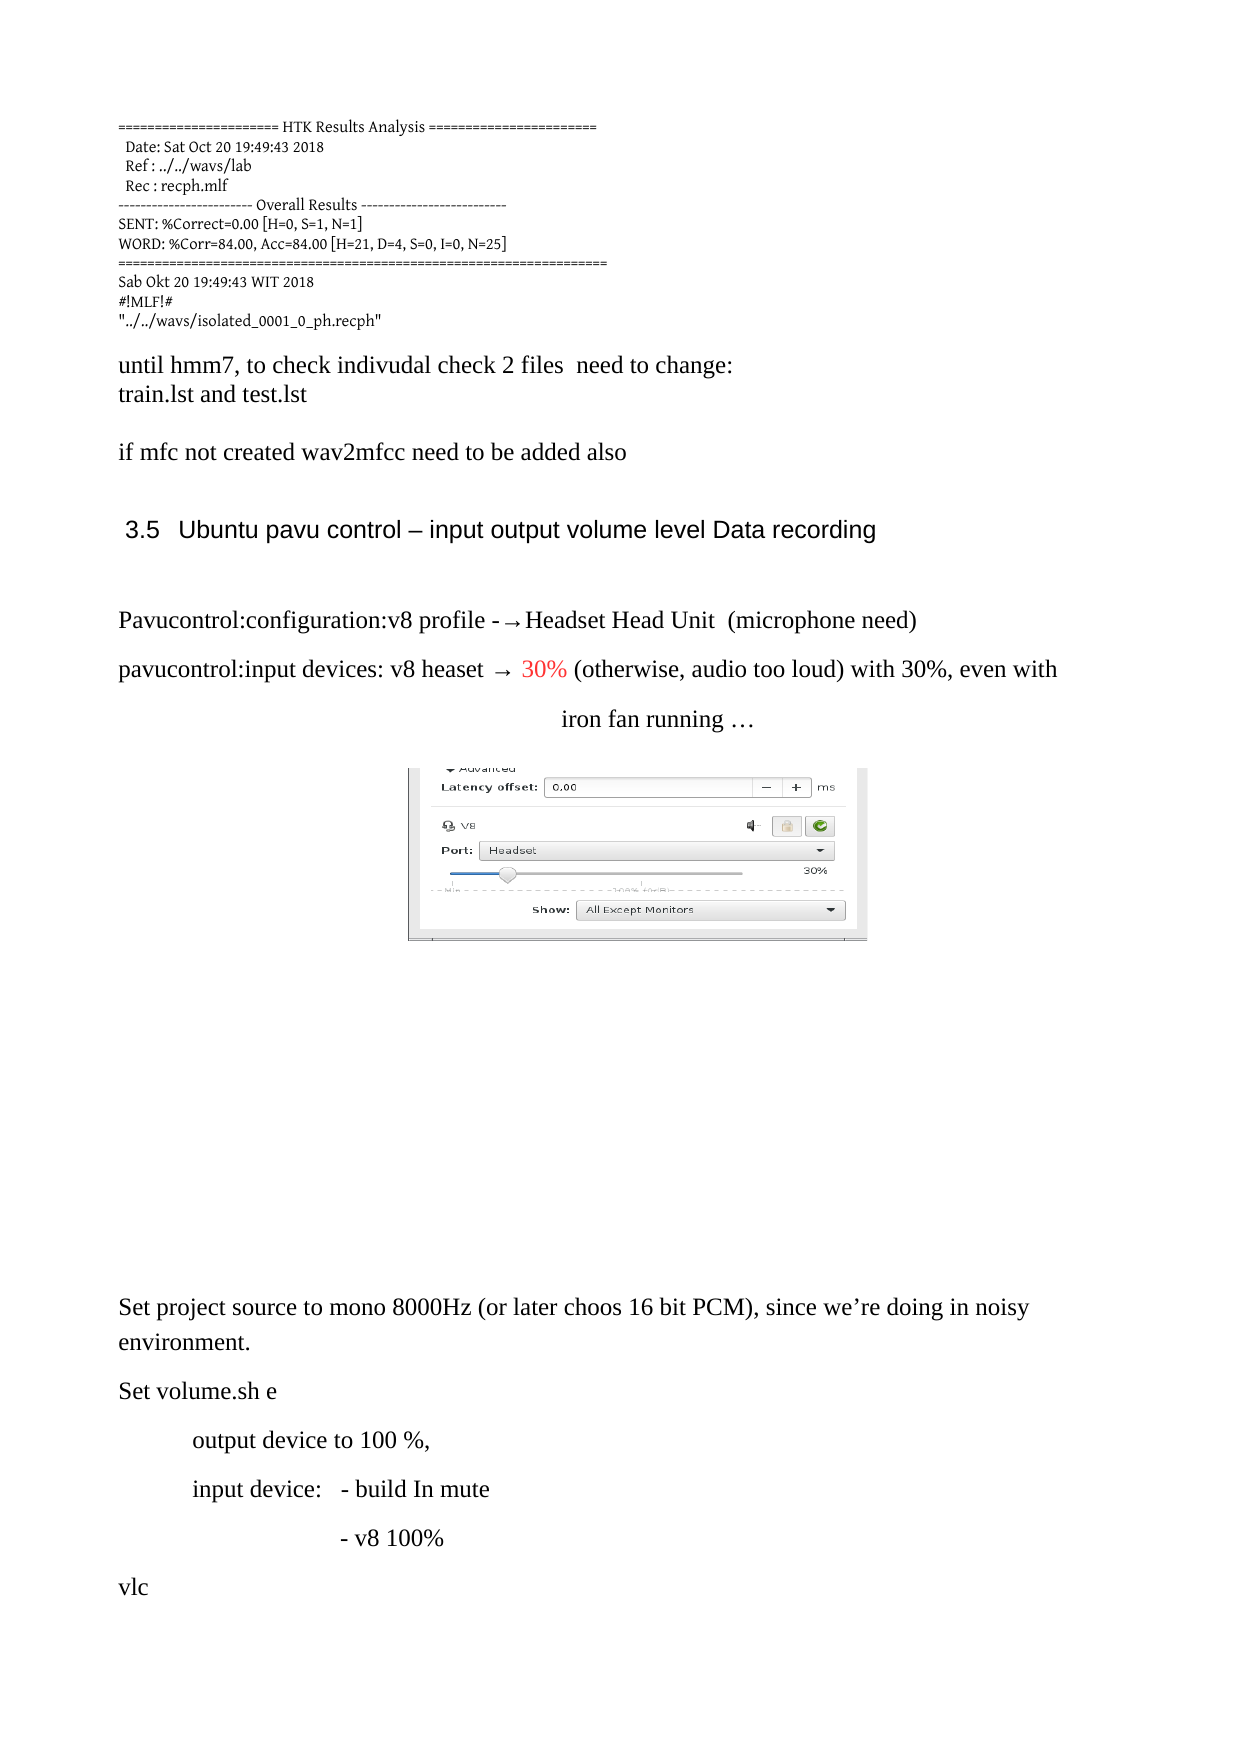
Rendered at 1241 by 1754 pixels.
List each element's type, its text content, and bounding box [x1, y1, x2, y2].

text =================================================================== [118, 254, 1122, 273]
text WORD: %Corr=84.00, Acc=84.00 [H=21, D=4, S=0, I=0, N=25] [118, 234, 1122, 254]
text Ref : ../../wavs/lab [118, 157, 1122, 176]
text Pavucontrol:configuration:v8 profile -→Headset Head Unit (microphone need) [118, 606, 1122, 634]
text #!MLF!# [118, 292, 1122, 312]
text Set volume.sh e [118, 1376, 1122, 1405]
text output device to 100 %, [118, 1425, 1122, 1454]
text SENT: %Correct=0.00 [H=0, S=1, N=1] [118, 215, 1122, 234]
subtitle Ubuntu pavu control – input output volume level Data recording [118, 515, 1122, 544]
text Sab Okt 20 19:49:43 WIT 2018 [118, 273, 1122, 292]
picture [408, 768, 868, 941]
text pavucontrol:input devices: v8 heaset → 30% (otherwise, audio too loud) with 30%, even with [118, 654, 1122, 683]
text Rec : recph.mlf [118, 176, 1122, 196]
text Set project source to mono 8000Hz (or later choos 16 bit PCM), since we’re doing in noisy environment. [118, 1292, 1122, 1356]
text - v8 100% [118, 1523, 1122, 1552]
text vlc [118, 1572, 1122, 1601]
text train.lst and test.lst [118, 379, 1122, 408]
text ------------------------ Overall Results -------------------------- [118, 196, 1122, 215]
text Date: Sat Oct 20 19:49:43 2018 [118, 137, 1122, 157]
text "../../wavs/isolated_0001_0_ph.recph" [118, 312, 1122, 331]
text ====================== HTK Results Analysis ======================= [118, 118, 1122, 137]
text iron fan running … [118, 704, 1122, 732]
text if mfc not created wav2mfcc need to be added also [118, 437, 1122, 466]
text input device: - build In mute [118, 1474, 1122, 1503]
text until hmm7, to check indivudal check 2 files need to change: [118, 351, 1122, 379]
